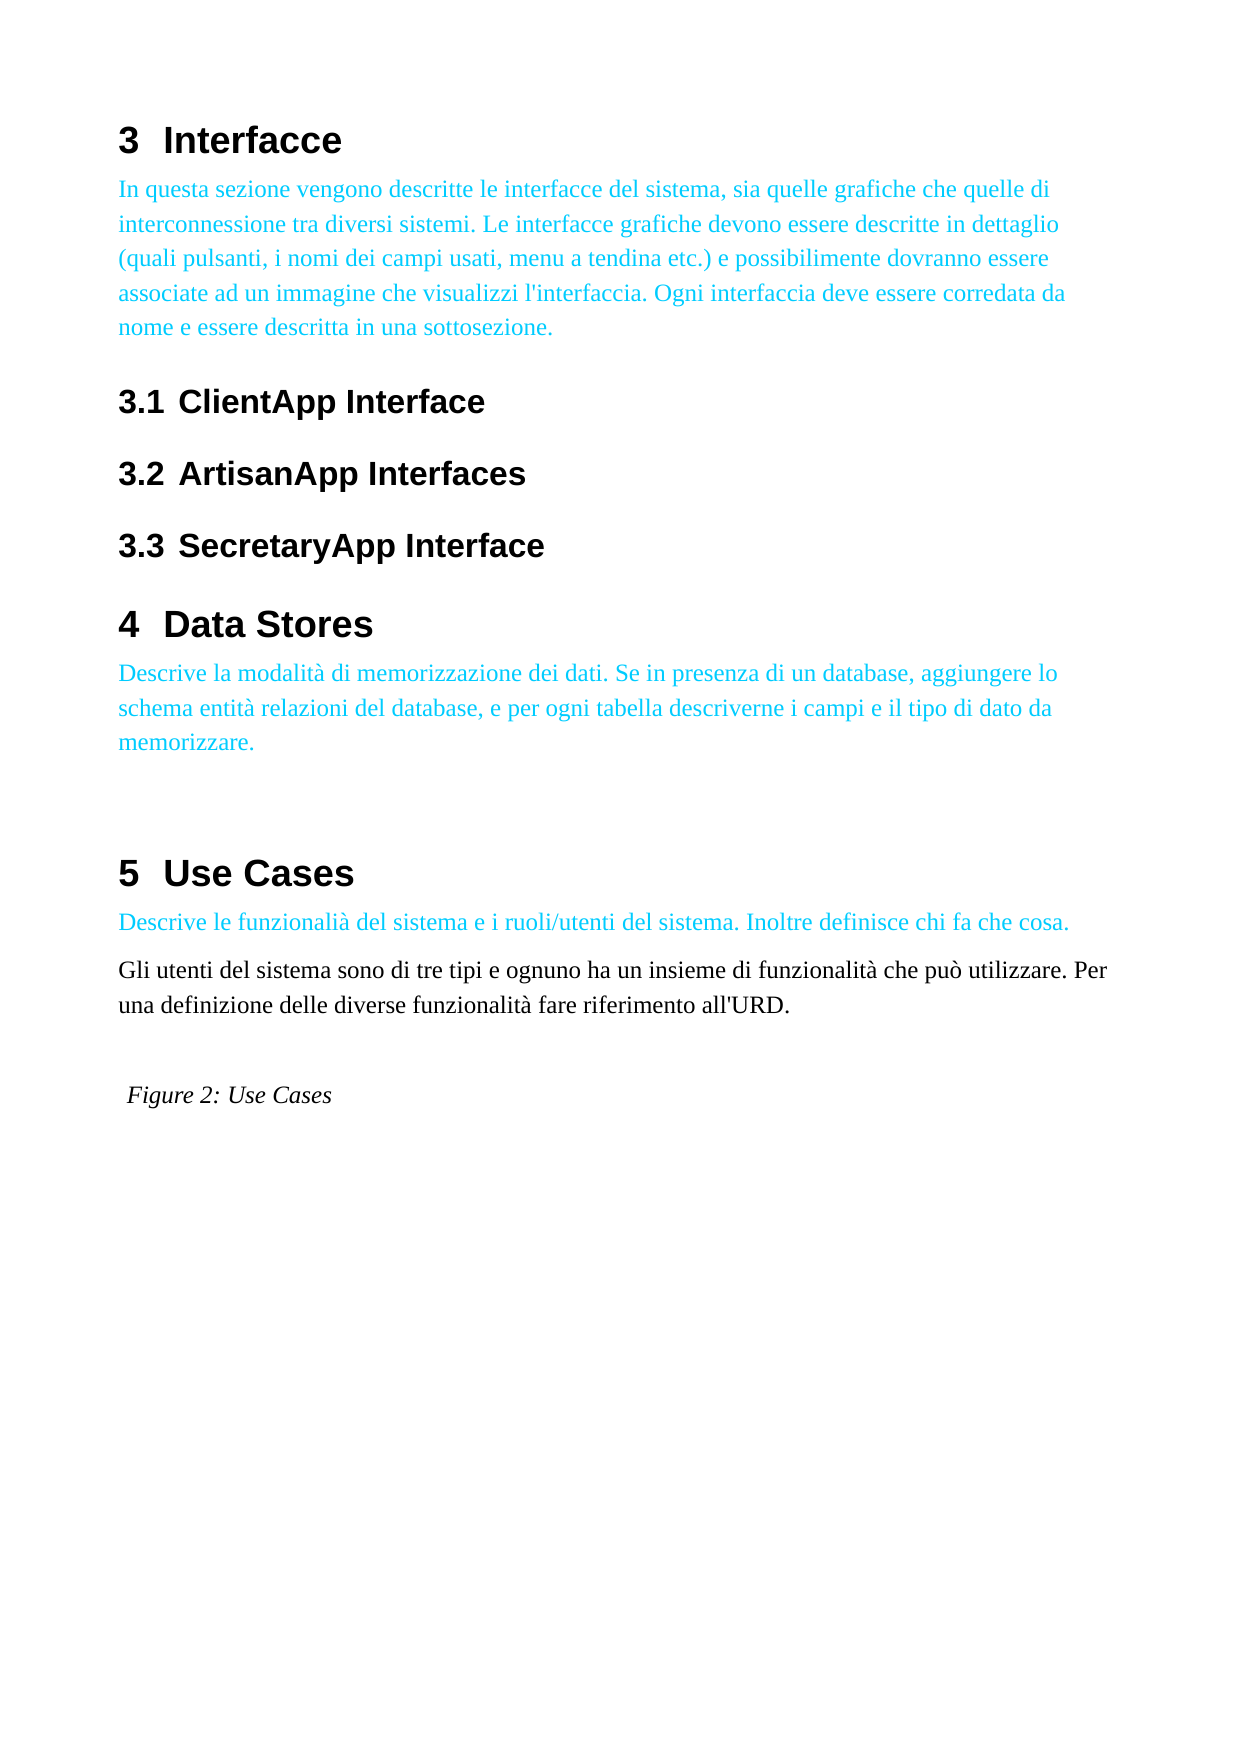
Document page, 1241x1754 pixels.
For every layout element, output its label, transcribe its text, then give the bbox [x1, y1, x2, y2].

subtitle Interfacce [118, 118, 1122, 162]
subtitle Data Stores [118, 602, 1122, 646]
text Figure 2: Use Cases [127, 1052, 618, 1109]
text Descrive le funzionalià del sistema e i ruoli/utenti del sistema. Inoltre definisce chi fa che cosa. [118, 907, 1122, 935]
text In questa sezione vengono descritte le interfacce del sistema, sia quelle grafiche che quelle di interconnessione tra diversi sistemi. Le interfacce grafiche devono essere descritte in dettaglio (quali pulsanti, i nomi dei campi usati, menu a tendina etc.) e possibilimente dovranno essere associate ad un immagine che visualizzi l'interfaccia. Ogni interfaccia deve essere corredata da nome e essere descritta in una sottosezione. [118, 174, 1122, 341]
text Gli utenti del sistema sono di tre tipi e ognuno ha un insieme di funzionalità che può utilizzare. Per una definizione delle diverse funzionalità fare riferimento all'URD. [118, 956, 1122, 1019]
subtitle ArtisanApp Interfaces [118, 454, 1122, 493]
subtitle Use Cases [118, 850, 1122, 894]
subtitle SecretaryApp Interface [118, 526, 1122, 565]
subtitle ClientApp Interface [118, 382, 1122, 421]
text Descrive la modalità di memorizzazione dei dati. Se in presenza di un database, aggiungere lo schema entità relazioni del database, e per ogni tabella descriverne i campi e il tipo di dato da memorizzare. [118, 658, 1122, 756]
